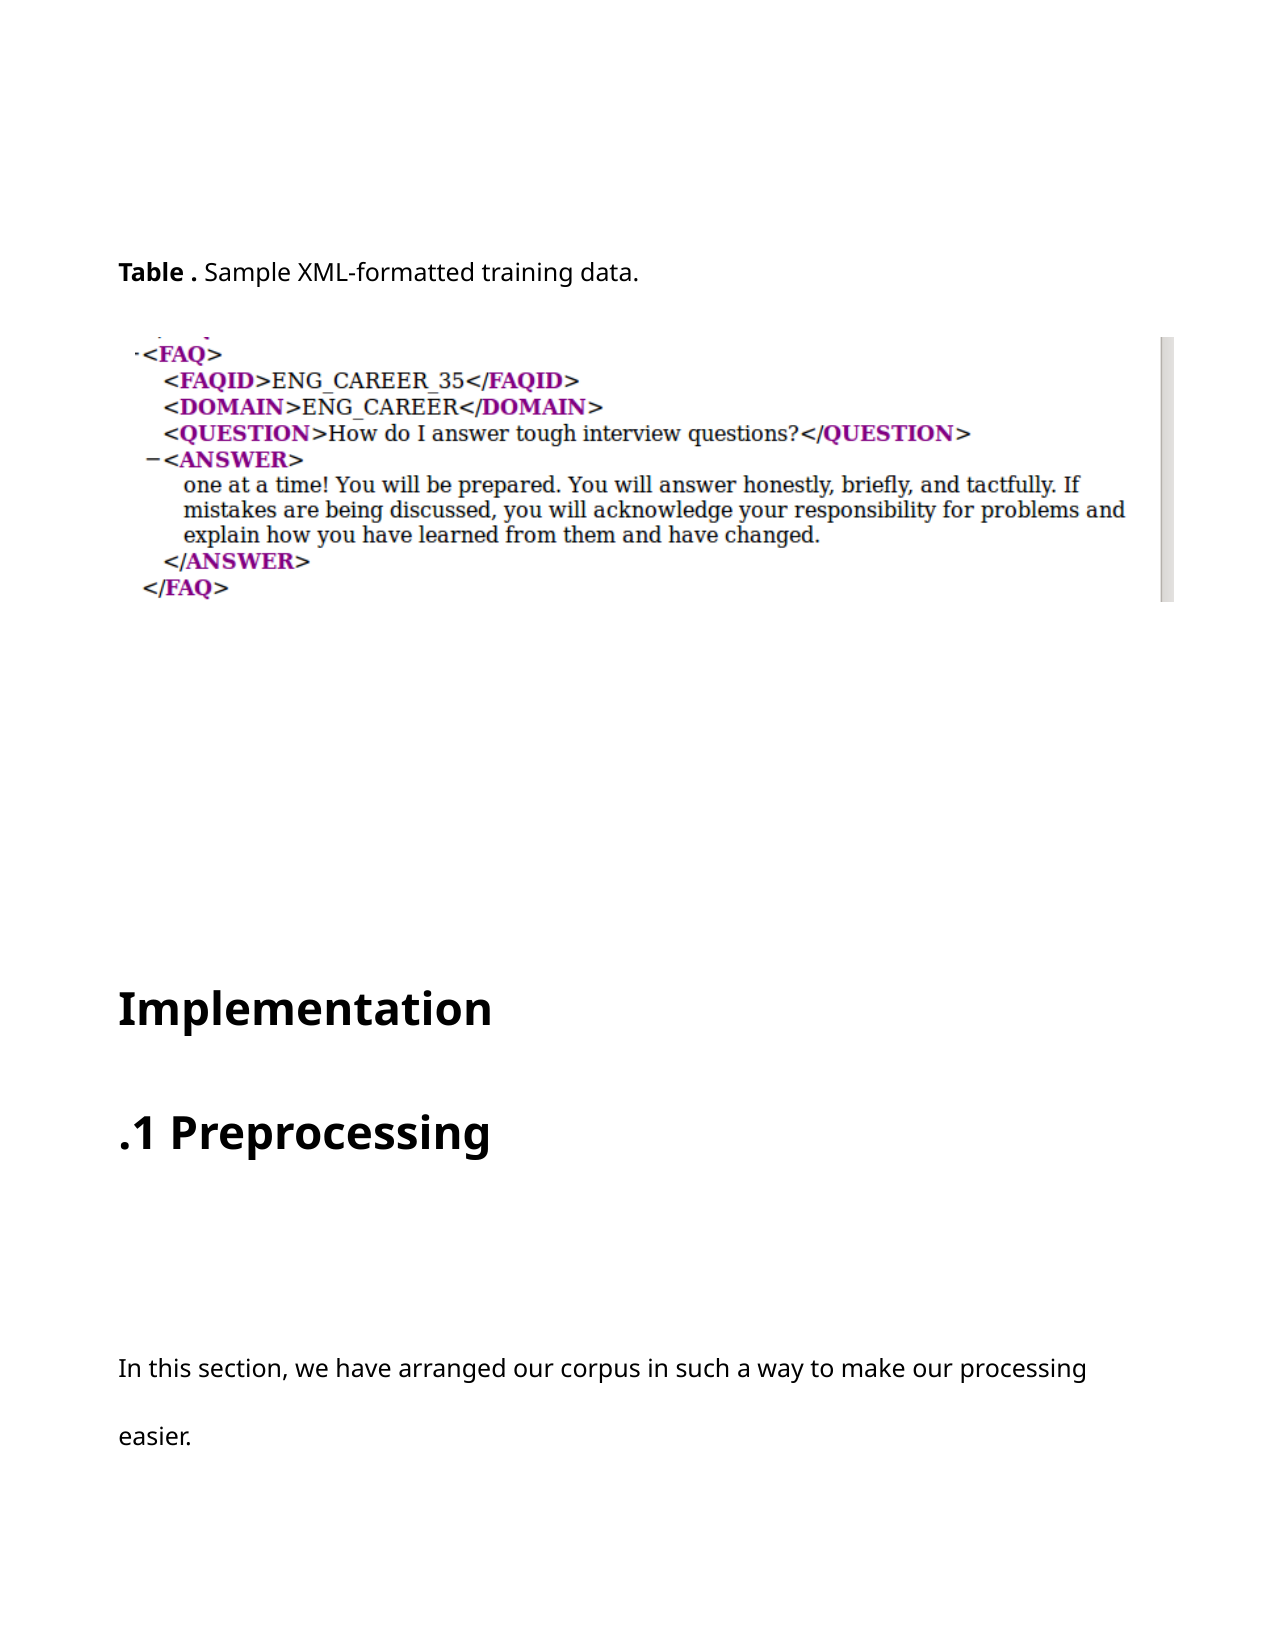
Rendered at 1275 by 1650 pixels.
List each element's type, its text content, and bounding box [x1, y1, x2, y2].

text Table . Sample XML-formatted training data. [118, 254, 1157, 288]
text In this section, we have arranged our corpus in such a way to make our processing easier. [118, 1350, 1157, 1452]
text Implementation [118, 976, 1157, 1038]
text .1 Preprocessing [118, 1101, 1157, 1163]
picture [135, 337, 1174, 602]
